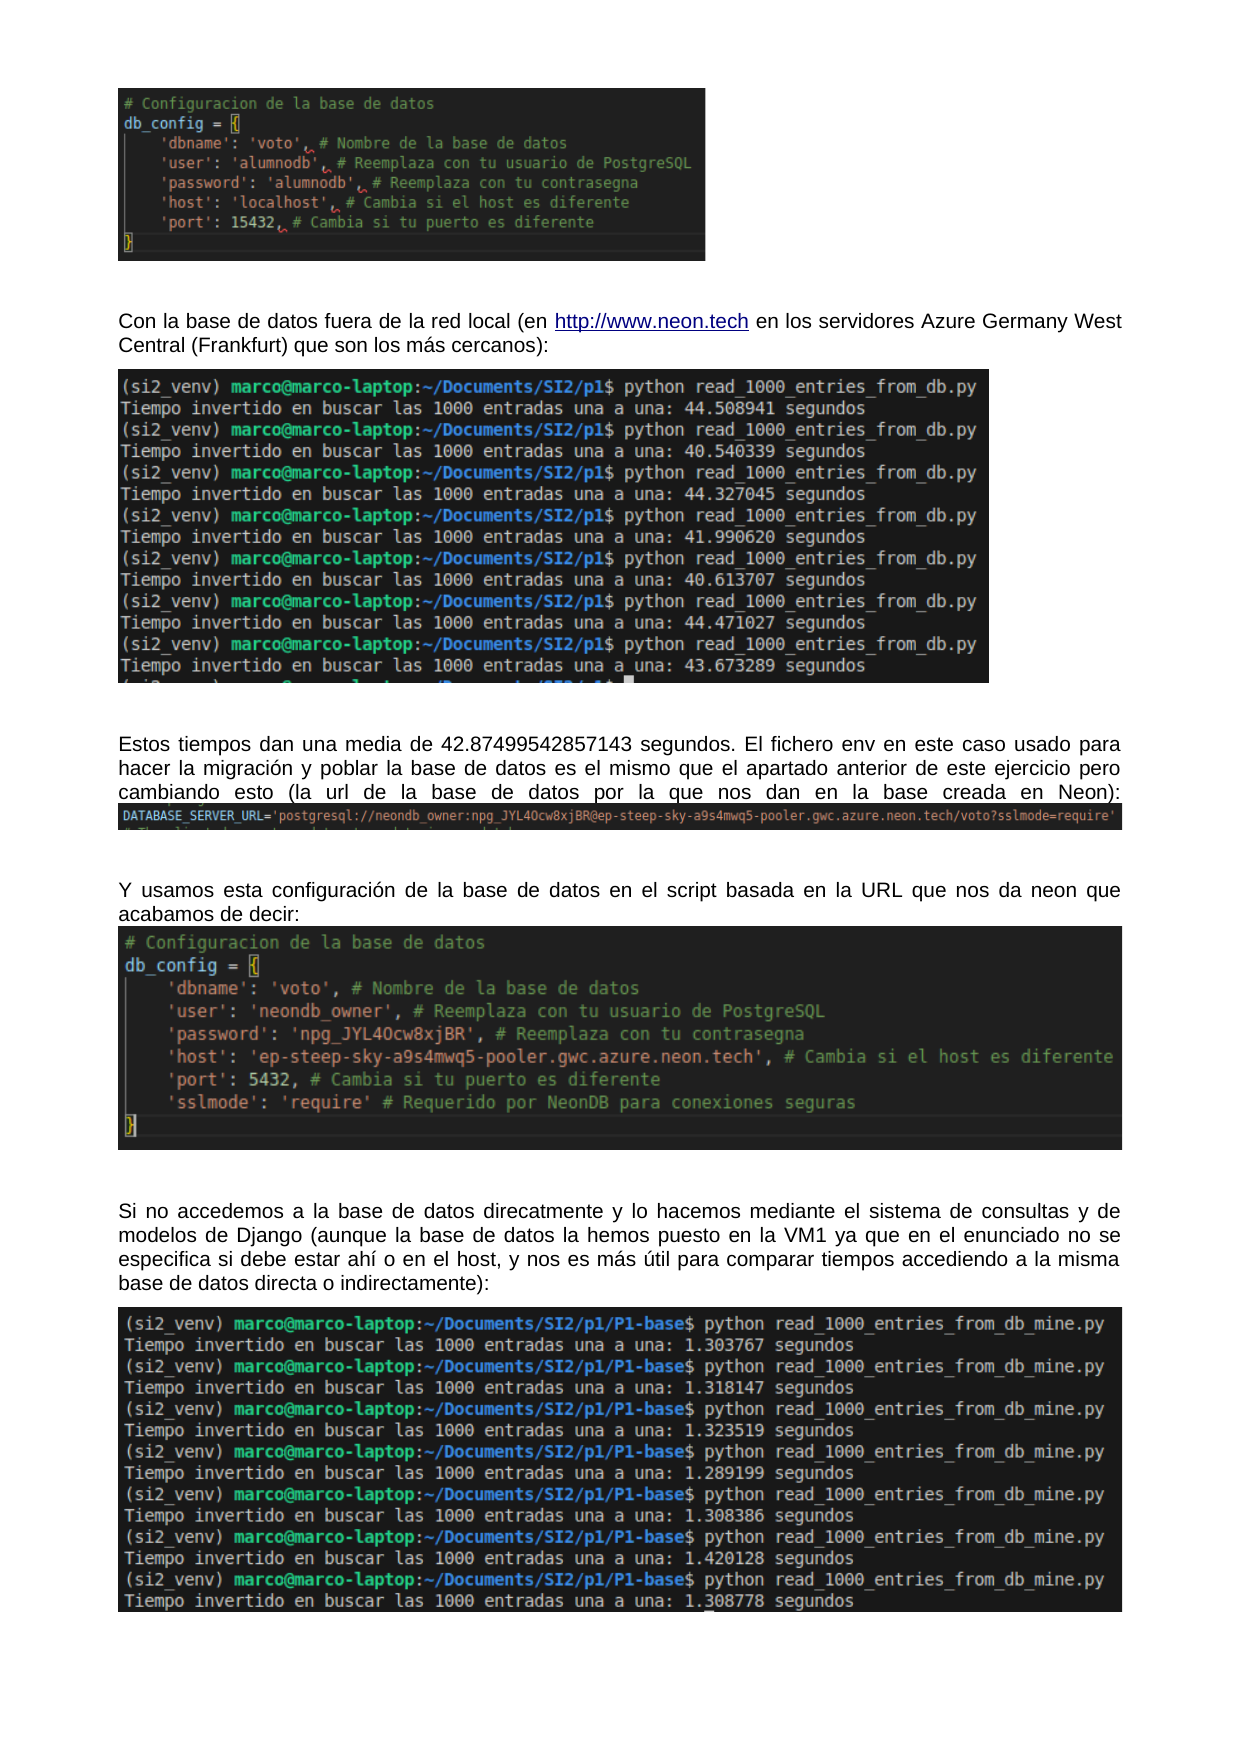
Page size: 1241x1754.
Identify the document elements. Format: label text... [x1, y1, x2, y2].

text Con la base de datos fuera de la red local (en http://www.neon.tech en los servidores Azure Germany West Central (Frankfurt) que son los más cercanos): [118, 309, 1122, 357]
picture [118, 88, 706, 261]
picture [118, 369, 989, 683]
text Si no accedemos a la base de datos direcatmente y lo hacemos mediante el sistema de consultas y de modelos de Django (aunque la base de datos la hemos puesto en la VM1 ya que en el enunciado no se especifica si debe estar ahí o en el host, y nos es más útil para comparar tiempos accediendo a la misma base de datos directa o indirectamente): [118, 1199, 1122, 1294]
picture [118, 1307, 1123, 1612]
picture [118, 926, 1123, 1150]
picture [118, 803, 1123, 830]
text Estos tiempos dan una media de 42.87499542857143 segundos. El fichero env en este caso usado para hacer la migración y poblar la base de datos es el mismo que el apartado anterior de este ejercicio pero cambiando esto (la url de la base de datos por la que nos dan en la base creada en Neon): [118, 732, 1122, 803]
text Y usamos esta configuración de la base de datos en el script basada en la URL que nos da neon que acabamos de decir: [118, 878, 1122, 926]
text [706, 88, 1122, 260]
